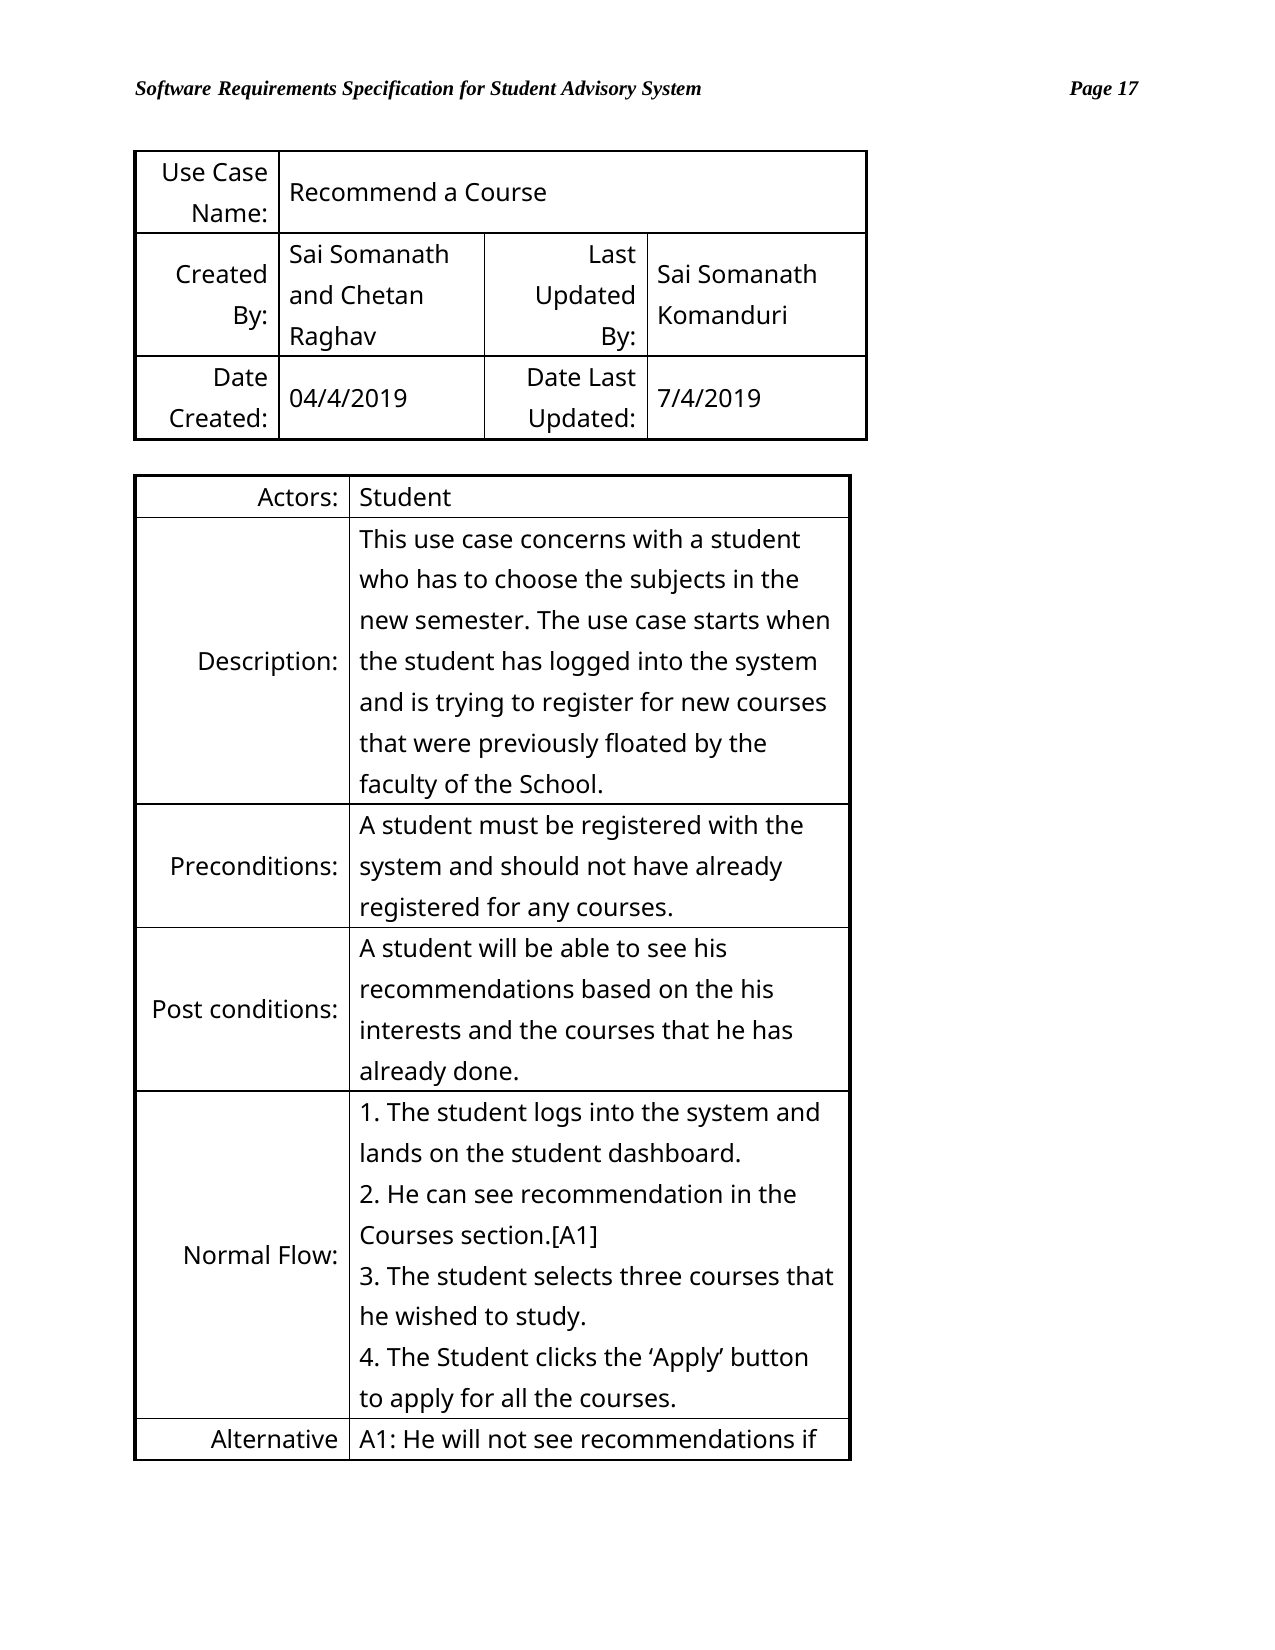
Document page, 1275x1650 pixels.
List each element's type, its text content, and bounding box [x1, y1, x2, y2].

table_cell 04/4/2019 [280, 357, 484, 438]
table_cell Sai Somanath Komanduri [648, 234, 865, 355]
table_cell This use case concerns with a student who has to choose the subjects in the new semester. The use case starts when the student has logged into the system and is trying to register for new courses that were previously floated by the faculty of the School. [350, 518, 848, 803]
table_cell A1: He will not see recommendations if [350, 1419, 848, 1459]
table_cell Normal Flow: [137, 1092, 349, 1418]
table_cell Preconditions: [137, 805, 349, 926]
table_header Actors: [137, 477, 349, 517]
table_cell Post conditions: [137, 928, 349, 1090]
table_cell A student must be registered with the system and should not have already registered for any courses. [350, 805, 848, 926]
table_cell Last Updated By: [485, 234, 647, 355]
table_cell Date Created: [137, 357, 278, 438]
table_cell Date Last Updated: [485, 357, 647, 438]
table_header Student [350, 477, 848, 517]
table_cell 1. The student logs into the system and lands on the student dashboard. 2. He can see recommendation in the Courses section.[A1] 3. The student selects three courses that he wished to study. 4. The Student clicks the ‘Apply’ button to apply for all the courses. [350, 1092, 848, 1418]
table_cell Description: [137, 518, 349, 803]
table_cell 7/4/2019 [648, 357, 865, 438]
table_cell Created By: [137, 234, 278, 355]
table_cell Use Case Name: [137, 152, 278, 232]
table_cell Sai Somanath and Chetan Raghav [280, 234, 484, 355]
table_cell Recommend a Course [280, 152, 865, 232]
table_cell A student will be able to see his recommendations based on the his interests and the courses that he has already done. [350, 928, 848, 1090]
table_cell Alternative [137, 1419, 349, 1459]
